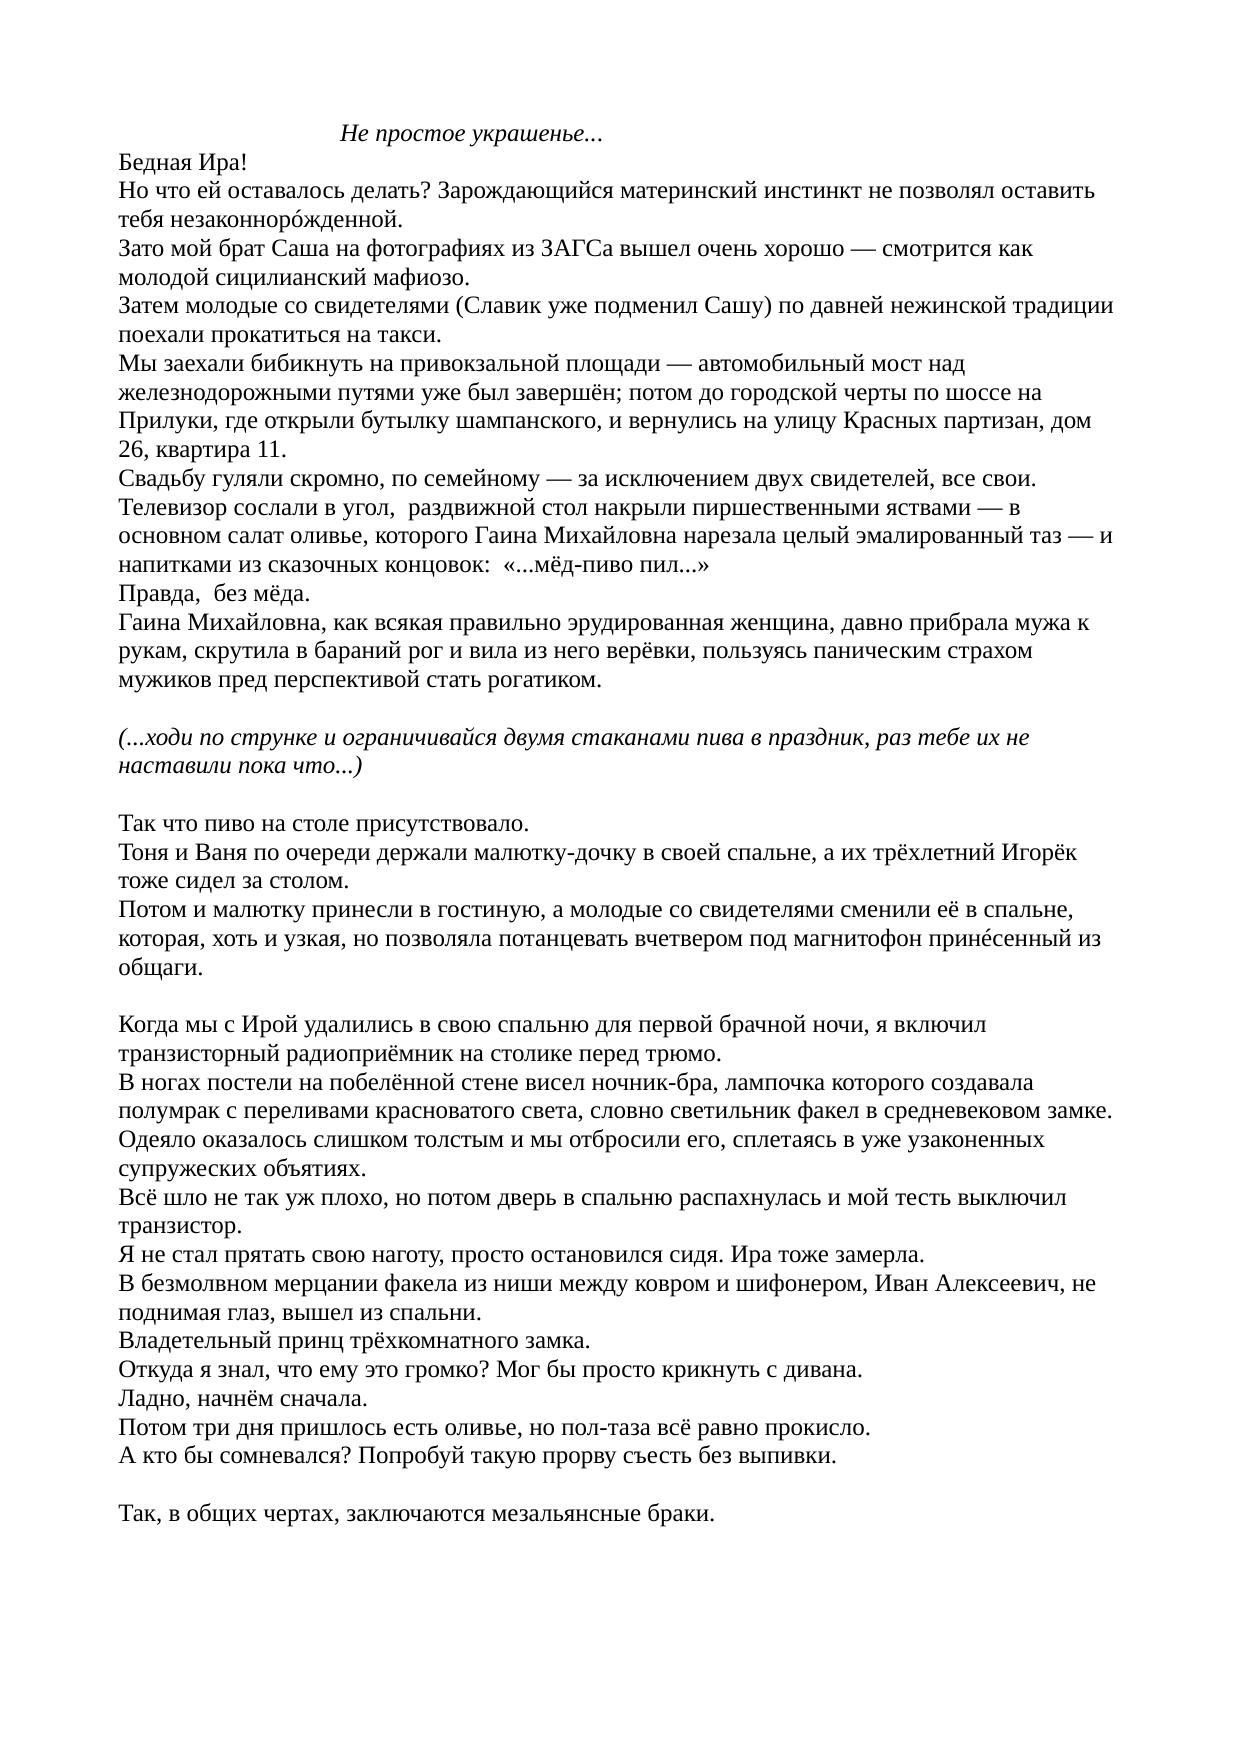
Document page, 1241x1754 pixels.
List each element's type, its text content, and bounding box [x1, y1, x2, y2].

text (...ходи по струнке и ограничивайся двумя стаканами пива в праздник, раз тебе их не наставили пока что...) [118, 722, 1122, 779]
text Потом и малютку принесли в гостиную, а молодые со свидетелями сменили её в спальне, которая, хоть и узкая, но позволяла потанцевать вчетвером под магнитофон принéсенный из общаги. [118, 894, 1122, 981]
text Свадьбу гуляли скромно, по семейному — за исключением двух свидетелей, все свои. [118, 463, 1122, 492]
text Потом три дня пришлось есть оливье, но пол-таза всё равно прокисло. [118, 1412, 1122, 1441]
text Зато мой брат Саша на фотографиях из ЗАГСа вышел очень хорошо — смотрится как молодой сицилианский мафиозо. [118, 233, 1122, 291]
text В ногах постели на побелённой стене висел ночник-бра, лампочка которого создавала полумрак с переливами красноватого света, словно светильник факел в средневековом замке. [118, 1067, 1122, 1124]
text Так что пиво на столе присутствовало. [118, 808, 1122, 837]
text Телевизор сослали в угол, раздвижной стол накрыли пиршественными яствами — в основном салат оливье, которого Гаина Михайловна нарезала целый эмалированный таз — и напитками из сказочных концовок: «...мёд-пиво пил...» [118, 492, 1122, 578]
text Так, в общих чертах, заключаются мезальянсные браки. [118, 1498, 1122, 1527]
text Откуда я знал, что ему это громко? Мог бы просто крикнуть с дивана. [118, 1354, 1122, 1383]
text Когда мы с Ирой удалились в свою спальню для первой брачной ночи, я включил транзисторный радиоприёмник на столике перед трюмо. [118, 1009, 1122, 1067]
text Затем молодые со свидетелями (Славик уже подменил Сашу) по давней нежинской традиции поехали прокатиться на такси. [118, 291, 1122, 348]
text В безмолвном мерцании факела из ниши между ковром и шифонером, Иван Алексеевич, не поднимая глаз, вышел из спальни. [118, 1268, 1122, 1326]
text Одеяло оказалось слишком толстым и мы отбросили его, сплетаясь в уже узаконенных супружеских объятиях. [118, 1124, 1122, 1182]
text Правда, без мёда. [118, 578, 1122, 607]
text Не простое украшенье... [118, 118, 1122, 147]
text Я не стал прятать свою наготу, просто остановился сидя. Ира тоже замерла. [118, 1239, 1122, 1268]
text Тоня и Ваня по очереди держали малютку-дочку в своей спальне, а их трёхлетний Игорёк тоже сидел за столом. [118, 837, 1122, 894]
text Ладно, начнём сначала. [118, 1383, 1122, 1412]
text Всё шло не так уж плохо, но потом дверь в спальню распахнулась и мой тесть выключил транзистор. [118, 1182, 1122, 1239]
text Бедная Ира! [118, 147, 1122, 176]
text Но что ей оставалось делать? Зарождающийся материнский инстинкт не позволял оставить тебя незаконнорóжденной. [118, 176, 1122, 233]
text А кто бы сомневался? Попробуй такую прорву съесть без выпивки. [118, 1441, 1122, 1469]
text Гаина Михайловна, как всякая правильно эрудированная женщина, давно прибрала мужа к рукам, скрутила в бараний рог и вила из него верёвки, пользуясь паническим страхом мужиков пред перспективой стать рогатиком. [118, 607, 1122, 693]
text Владетельный принц трёхкомнатного замка. [118, 1326, 1122, 1354]
text Мы заехали бибикнуть на привокзальной площади — автомобильный мост над железнодорожными путями уже был завершён; потом до городской черты по шоссе на Прилуки, где открыли бутылку шампанского, и вернулись на улицу Красных партизан, дом 26, квартира 11. [118, 348, 1122, 463]
